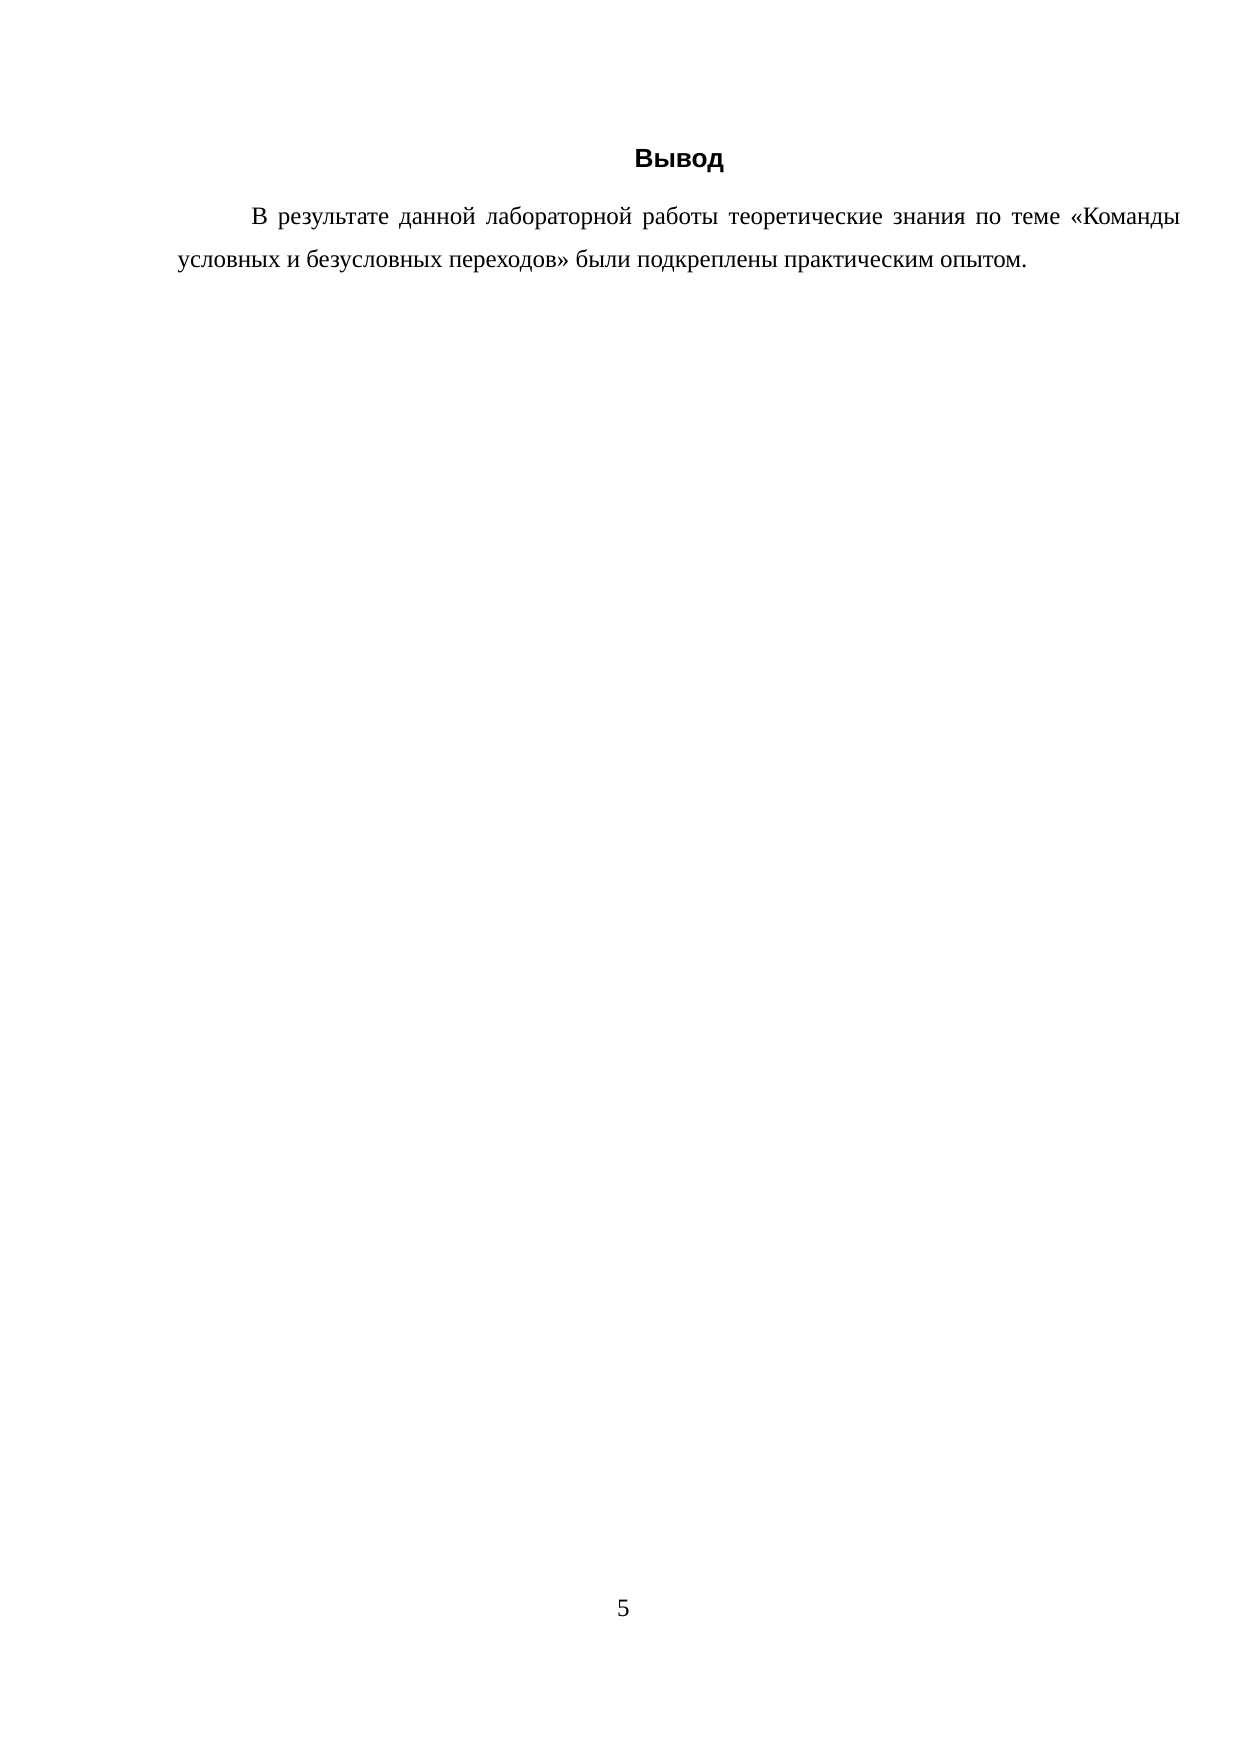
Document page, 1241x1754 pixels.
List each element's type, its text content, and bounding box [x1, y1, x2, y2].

text В результате данной лабораторной работы теоретические знания по теме «Команды условных и безусловных переходов» были подкреплены практическим опытом. [177, 201, 1181, 273]
subtitle Вывод [177, 143, 1181, 173]
